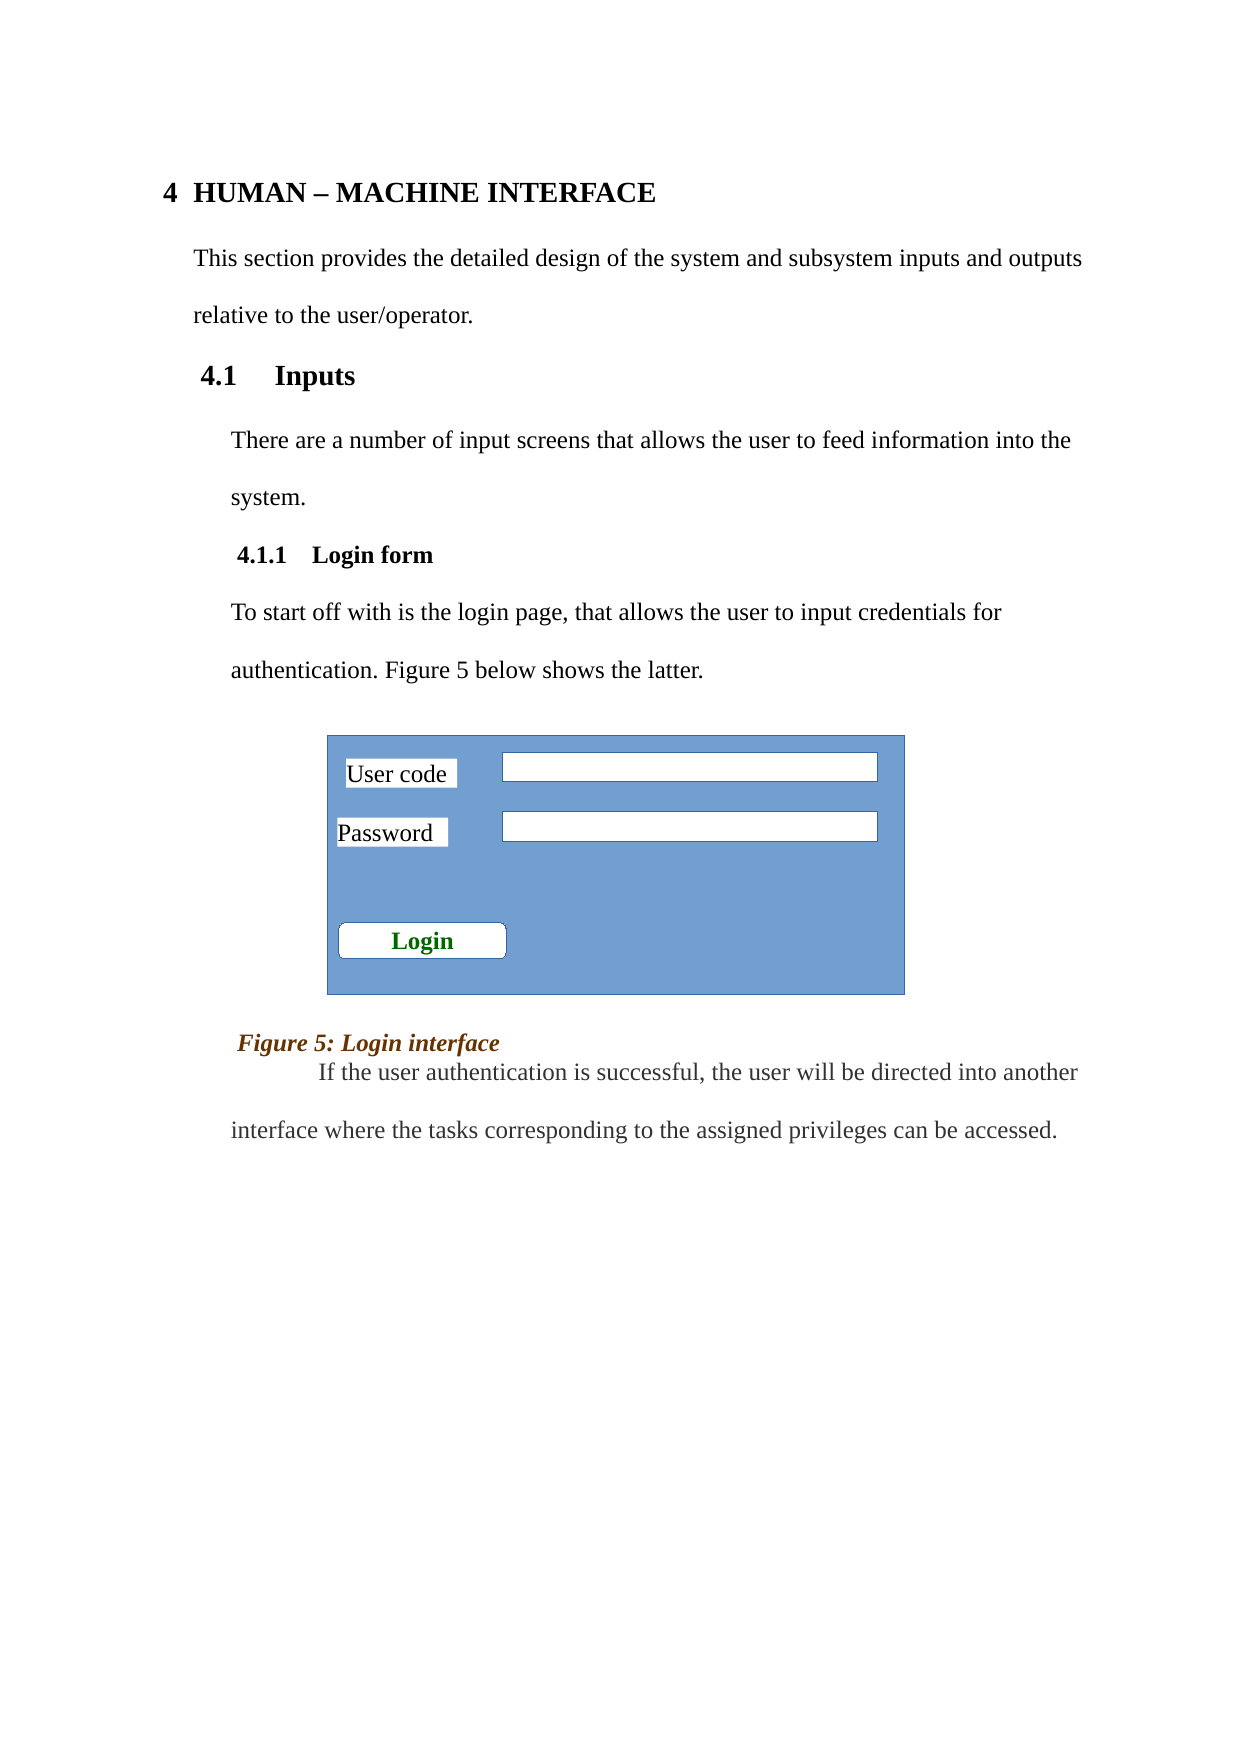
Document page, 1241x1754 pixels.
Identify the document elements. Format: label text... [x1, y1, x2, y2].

list This section provides the detailed design of the system and subsystem inputs and outputs relative to the user/operator. [156, 243, 1122, 329]
list Figure 5: Login interface [156, 1028, 1122, 1057]
list There are a number of input screens that allows the user to feed information into the system. [193, 425, 1122, 511]
list HUMAN – MACHINE INTERFACE [156, 176, 1122, 209]
list Inputs [193, 358, 1122, 391]
list If the user authentication is successful, the user will be directed into another interface where the tasks corresponding to the assigned privileges can be accessed. [193, 1057, 1122, 1143]
list To start off with is the login page, that allows the user to input credentials for authentication. Figure 5 below shows the latter. [193, 597, 1122, 683]
list Login form [231, 540, 1122, 568]
